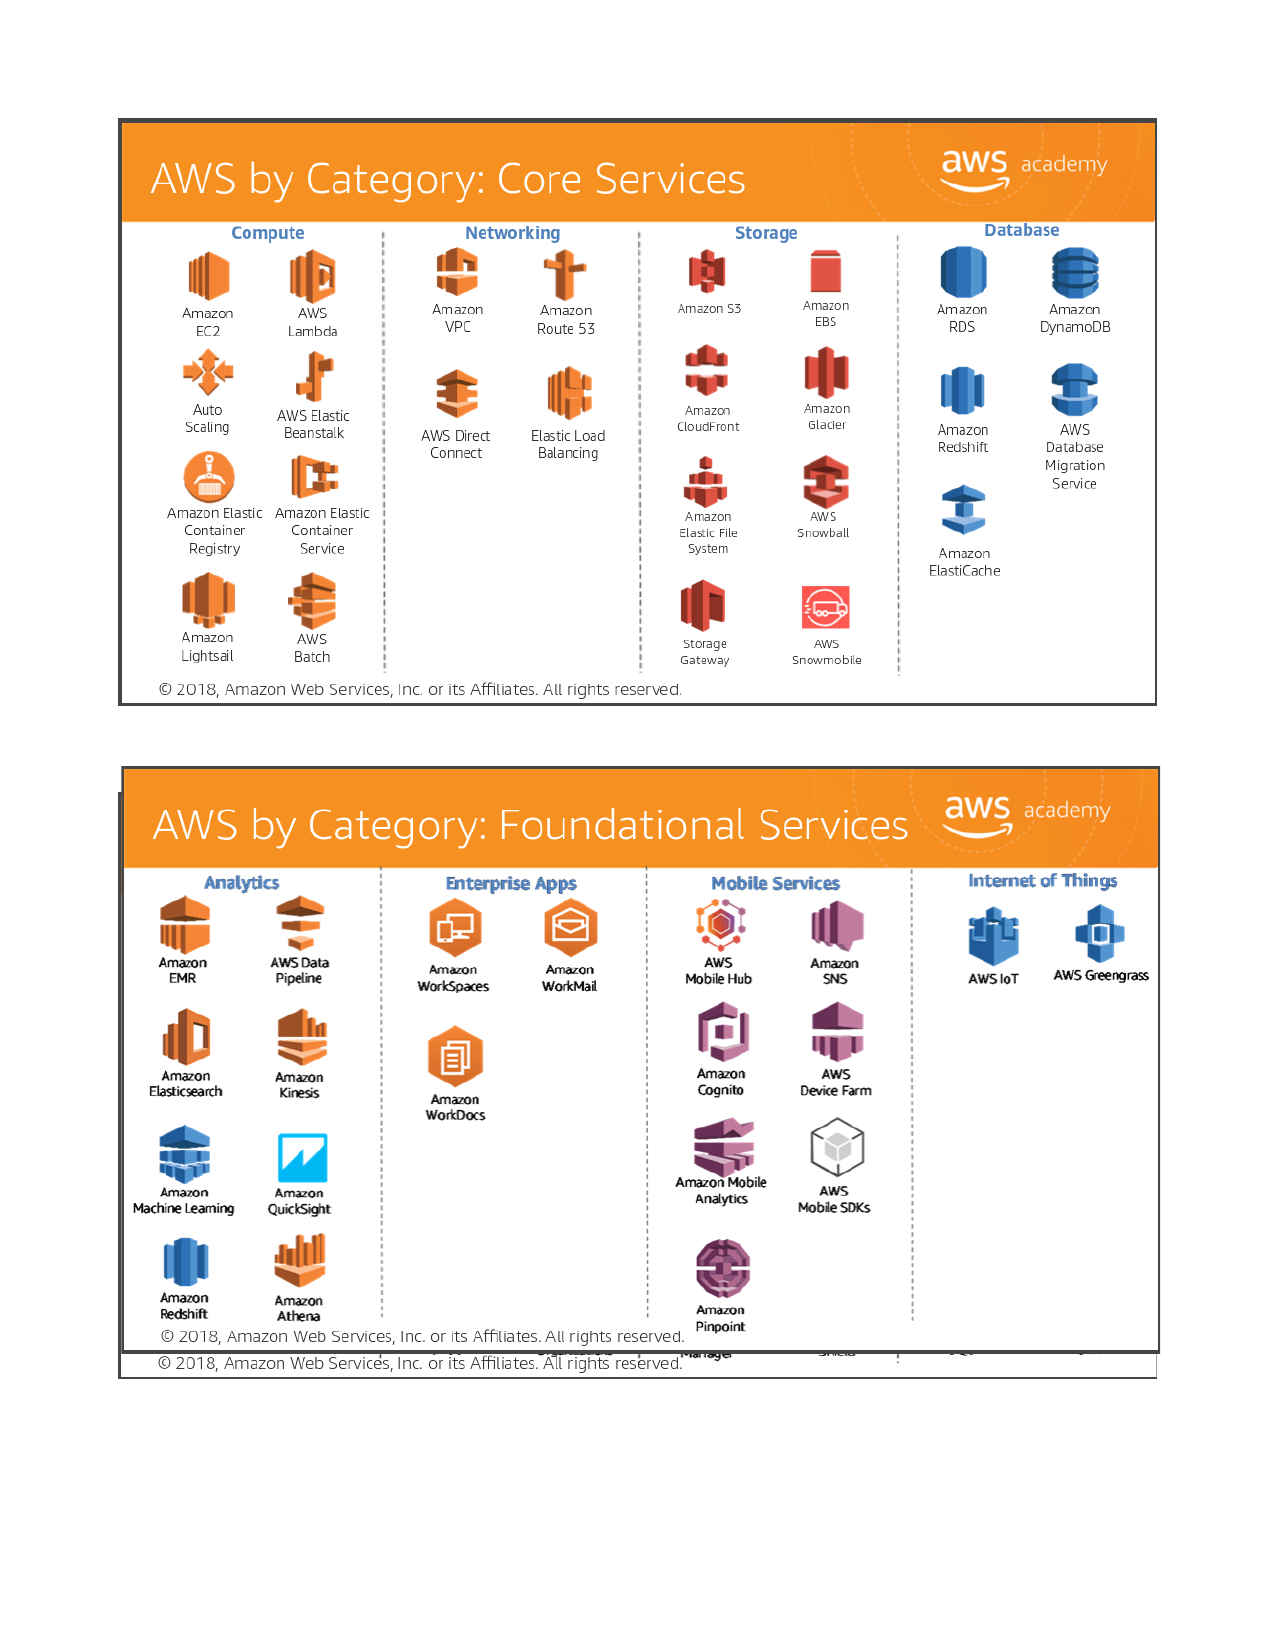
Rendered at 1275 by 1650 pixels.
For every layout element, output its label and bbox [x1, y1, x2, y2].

picture [118, 766, 1161, 1379]
picture [118, 118, 1157, 706]
